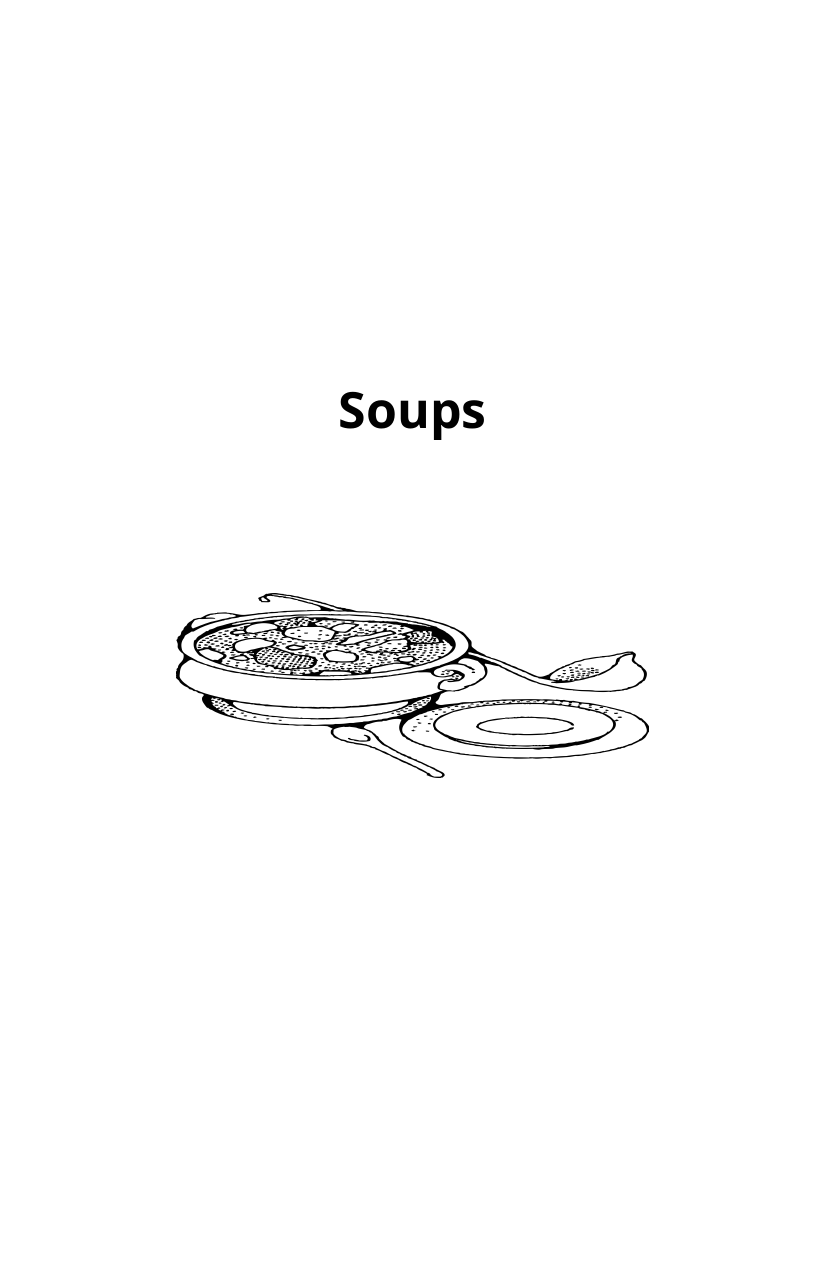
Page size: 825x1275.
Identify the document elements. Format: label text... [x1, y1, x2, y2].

picture [176, 593, 649, 778]
subtitle Soups [75, 375, 750, 443]
